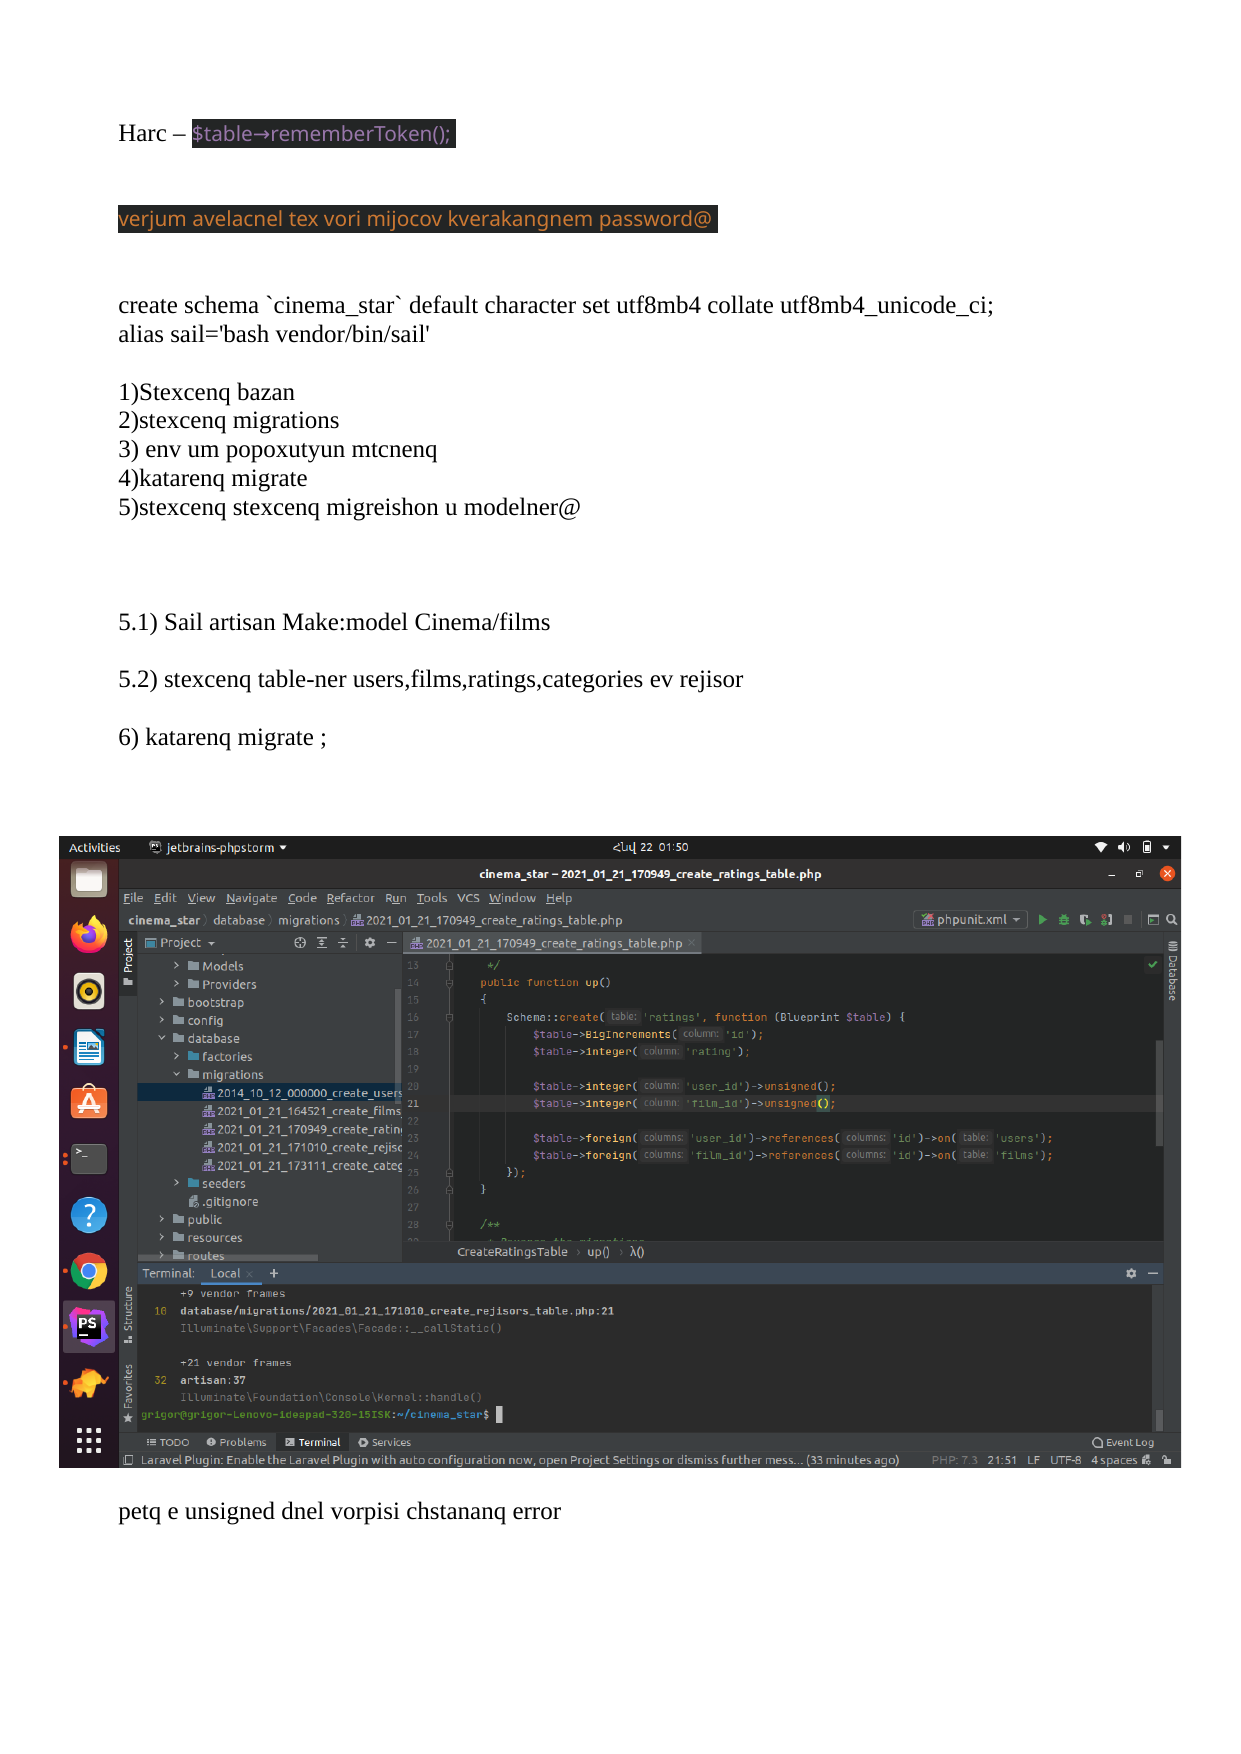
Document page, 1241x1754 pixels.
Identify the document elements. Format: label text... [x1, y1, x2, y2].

text 5.2) stexcenq table-ner users,films,ratings,categories ev rejisor [118, 664, 1122, 693]
text 5.1) Sail artisan Make:model Cinema/films [118, 607, 1122, 635]
text 6) katarenq migrate ; [118, 722, 1122, 750]
text 2)stexcenq migrations [118, 405, 1122, 434]
text verjum avelacnel tex vori mijocov kverakangnem password@ [118, 204, 1122, 233]
text 4)katarenq migrate [118, 463, 1122, 492]
text Harc – $table→rememberToken(); [118, 118, 1122, 148]
text 1)Stexcenq bazan [118, 377, 1122, 405]
picture [59, 836, 1182, 1468]
text petq e unsigned dnel vorpisi chstananq error [118, 1496, 1122, 1525]
text 3) env um popoxutyun mtcnenq [118, 434, 1122, 463]
text create schema `cinema_star` default character set utf8mb4 collate utf8mb4_unicode_ci; [118, 290, 1122, 319]
text 5)stexcenq stexcenq migreishon u modelner@ [118, 492, 1122, 520]
text alias sail='bash vendor/bin/sail' [118, 319, 1122, 348]
